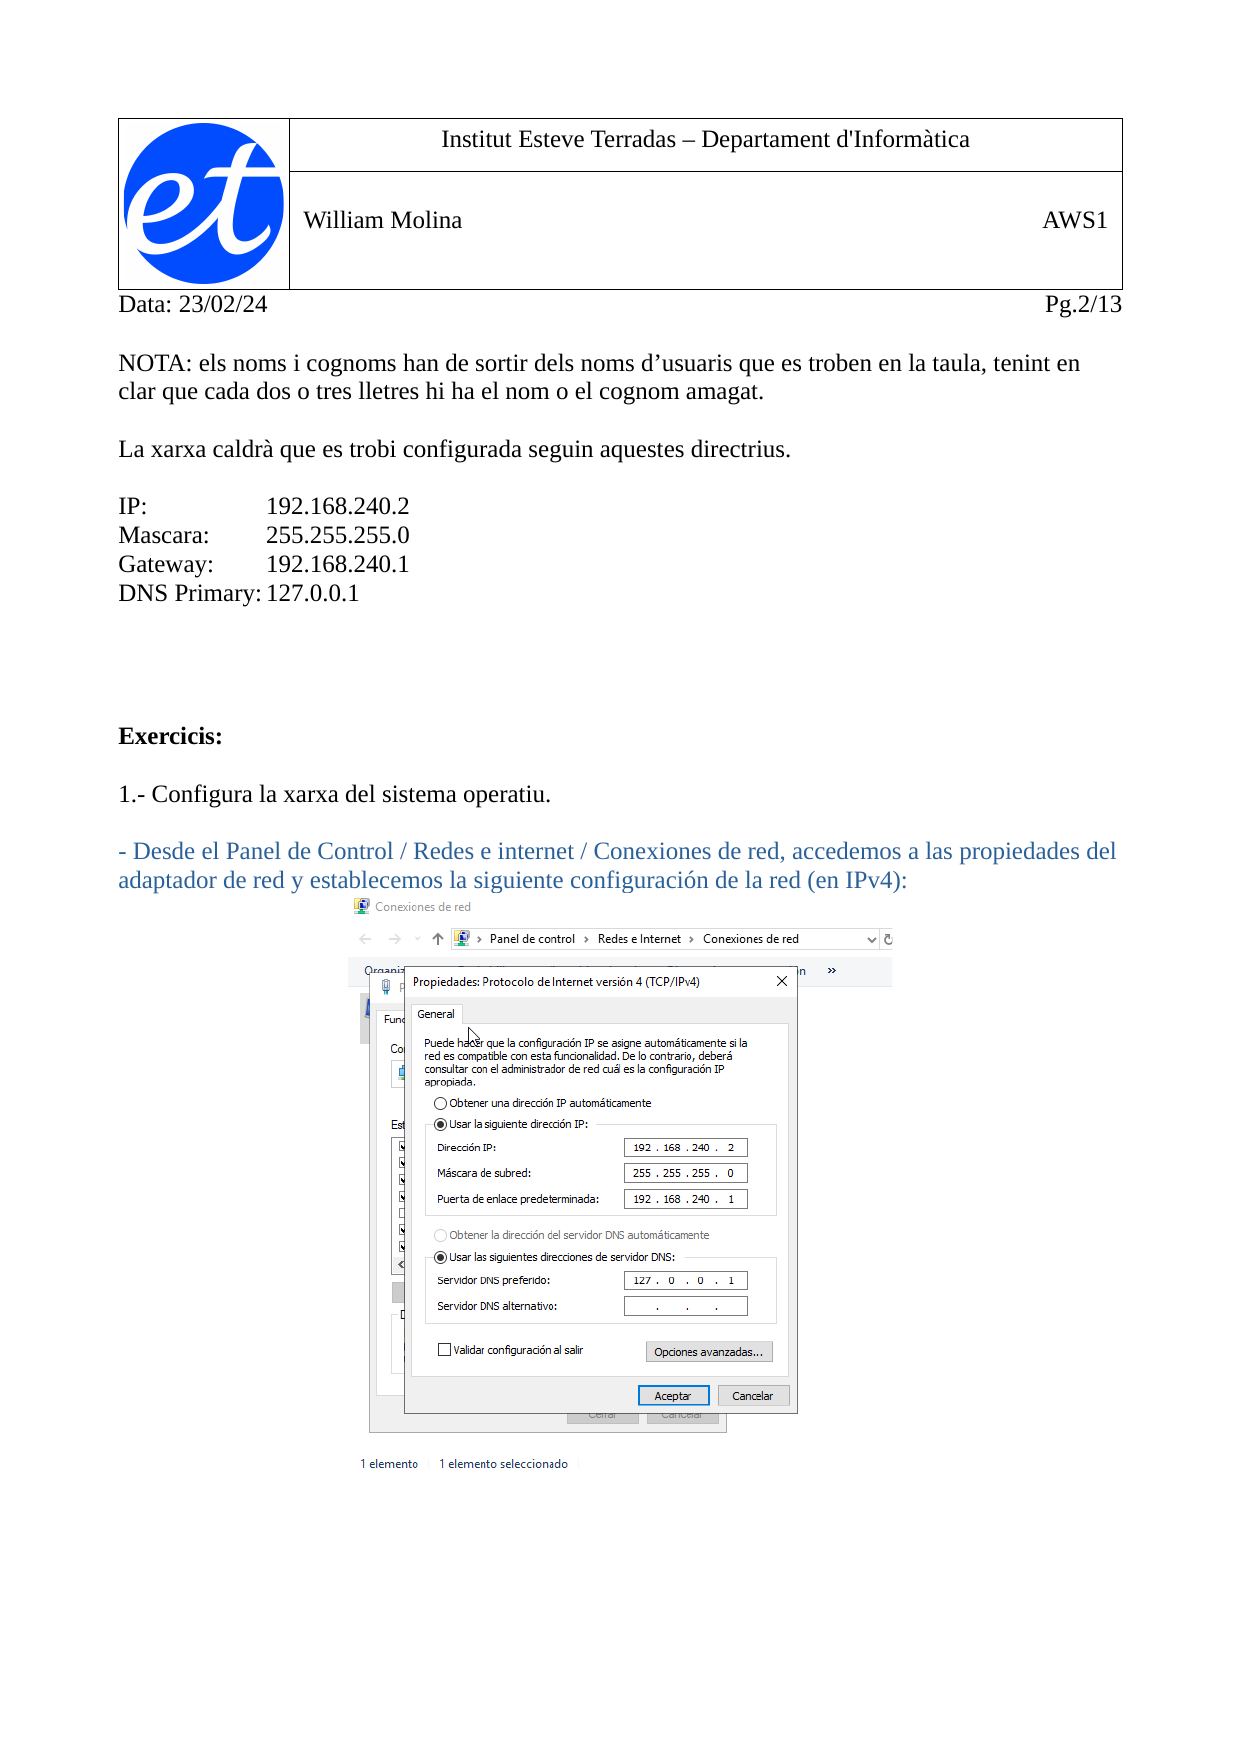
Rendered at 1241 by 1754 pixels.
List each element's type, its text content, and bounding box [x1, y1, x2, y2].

text IP: 192.168.240.2 [118, 491, 1122, 520]
picture [347, 893, 893, 1470]
text Mascara: 255.255.255.0 [118, 520, 1122, 549]
text La xarxa caldrà que es trobi configurada seguin aquestes directrius. [118, 434, 1122, 463]
text Exercicis: [118, 721, 1122, 750]
text NOTA: els noms i cognoms han de sortir dels noms d’usuaris que es troben en la taula, tenint en clar que cada dos o tres lletres hi ha el nom o el cognom amagat. [118, 348, 1122, 405]
text DNS Primary: 127.0.0.1 [118, 578, 1122, 606]
text - Desde el Panel de Control / Redes e internet / Conexiones de red, accedemos a las propiedades del adaptador de red y establecemos la siguiente configuración de la red (en IPv4): [118, 836, 1122, 894]
text 1.- Configura la xarxa del sistema operatiu. [118, 779, 1122, 808]
text Gateway: 192.168.240.1 [118, 549, 1122, 578]
picture [123, 123, 284, 284]
